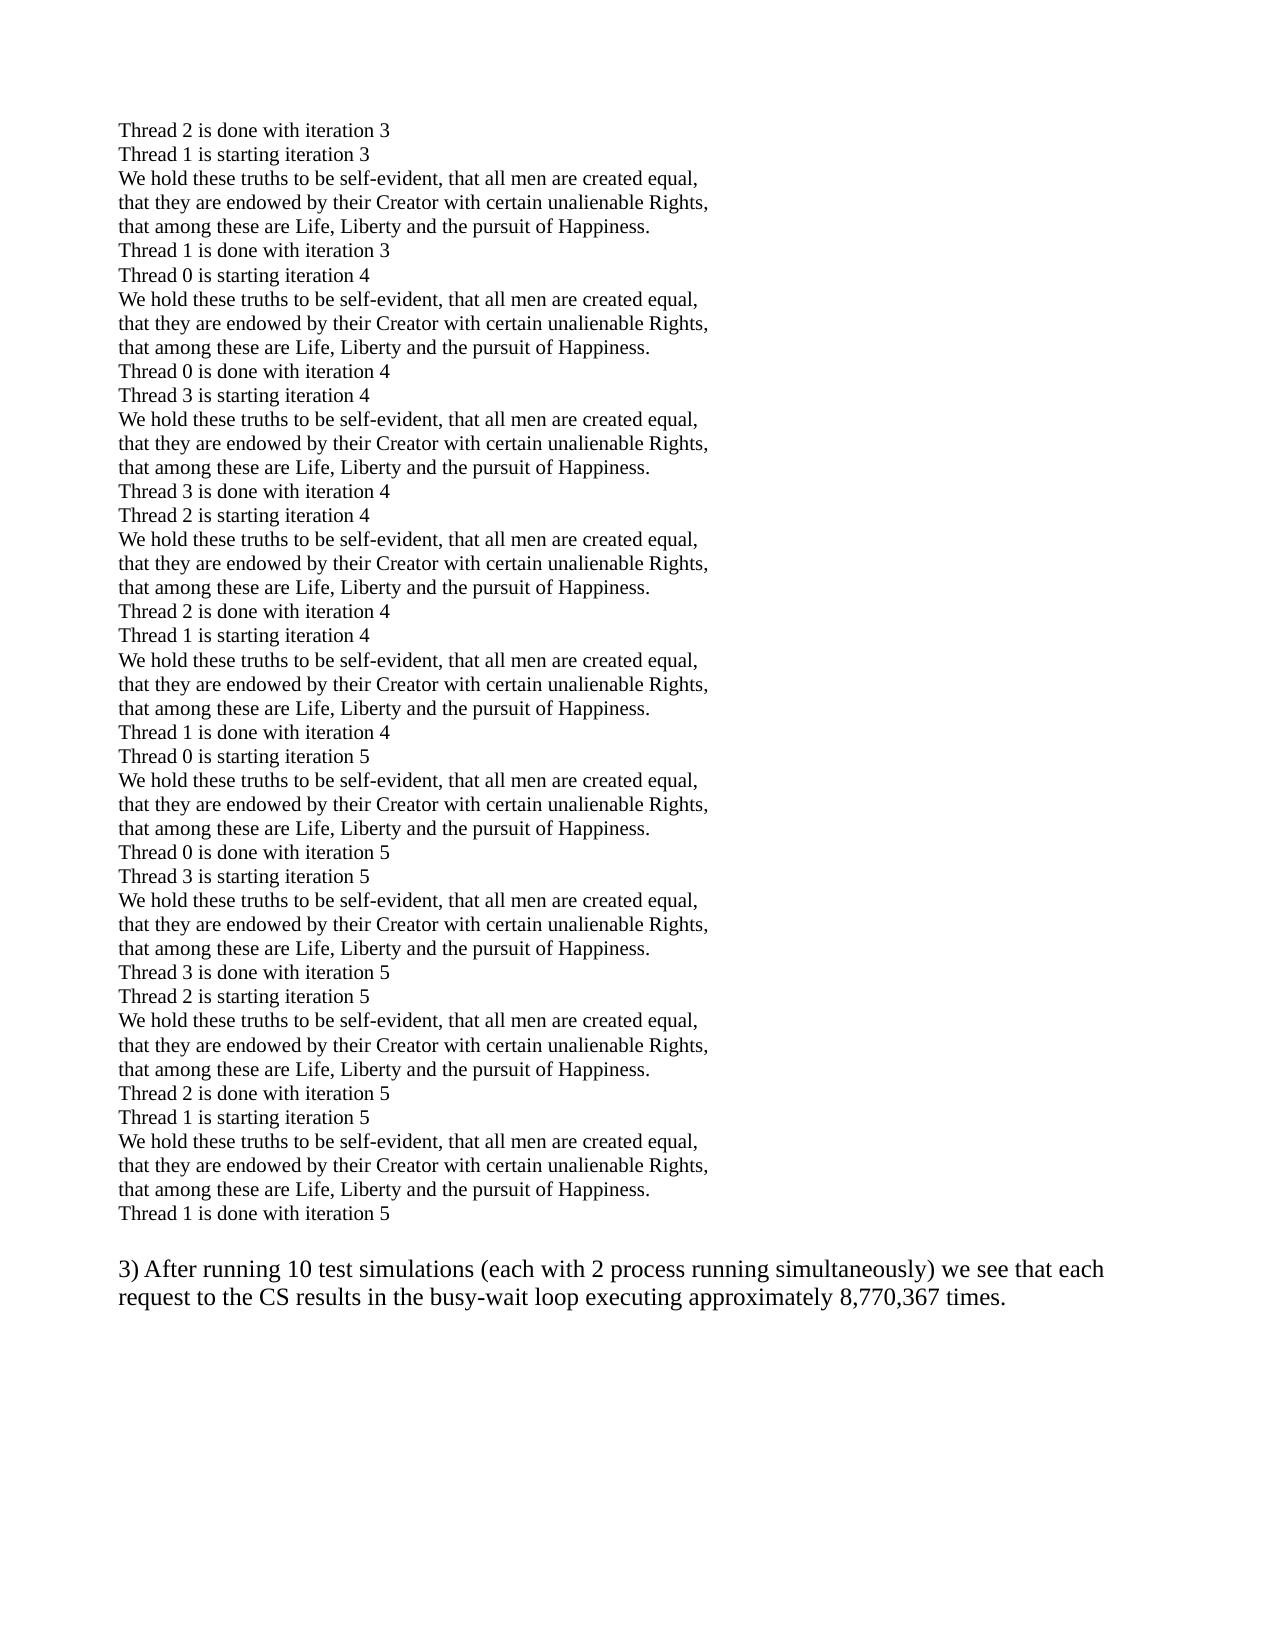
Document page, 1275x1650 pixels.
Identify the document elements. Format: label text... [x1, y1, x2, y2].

text that among these are Life, Liberty and the pursuit of Happiness. [118, 936, 1157, 960]
text Thread 1 is done with iteration 5 [118, 1201, 1157, 1225]
text Thread 1 is starting iteration 4 [118, 623, 1157, 647]
text Thread 0 is starting iteration 4 [118, 262, 1157, 287]
text Thread 3 is starting iteration 4 [118, 383, 1157, 407]
text that they are endowed by their Creator with certain unalienable Rights, [118, 1032, 1157, 1057]
text that among these are Life, Liberty and the pursuit of Happiness. [118, 696, 1157, 720]
text that among these are Life, Liberty and the pursuit of Happiness. [118, 1057, 1157, 1081]
text Thread 2 is done with iteration 3 [118, 118, 1157, 142]
text that they are endowed by their Creator with certain unalienable Rights, [118, 792, 1157, 816]
text We hold these truths to be self-evident, that all men are created equal, [118, 647, 1157, 672]
text Thread 1 is starting iteration 3 [118, 142, 1157, 166]
text 3) After running 10 test simulations (each with 2 process running simultaneously) we see that each request to the CS results in the busy-wait loop executing approximately 8,770,367 times. [118, 1254, 1157, 1311]
text Thread 2 is starting iteration 4 [118, 503, 1157, 527]
text that among these are Life, Liberty and the pursuit of Happiness. [118, 1177, 1157, 1201]
text Thread 0 is done with iteration 5 [118, 840, 1157, 864]
text that they are endowed by their Creator with certain unalienable Rights, [118, 912, 1157, 936]
text that among these are Life, Liberty and the pursuit of Happiness. [118, 335, 1157, 359]
text that they are endowed by their Creator with certain unalienable Rights, [118, 551, 1157, 575]
text Thread 0 is starting iteration 5 [118, 744, 1157, 768]
text that among these are Life, Liberty and the pursuit of Happiness. [118, 575, 1157, 599]
text We hold these truths to be self-evident, that all men are created equal, [118, 287, 1157, 311]
text Thread 2 is done with iteration 5 [118, 1081, 1157, 1105]
text Thread 2 is done with iteration 4 [118, 599, 1157, 623]
text Thread 1 is done with iteration 3 [118, 238, 1157, 262]
text We hold these truths to be self-evident, that all men are created equal, [118, 768, 1157, 792]
text We hold these truths to be self-evident, that all men are created equal, [118, 527, 1157, 551]
text Thread 1 is done with iteration 4 [118, 720, 1157, 744]
text that among these are Life, Liberty and the pursuit of Happiness. [118, 455, 1157, 479]
text We hold these truths to be self-evident, that all men are created equal, [118, 1129, 1157, 1153]
text Thread 1 is starting iteration 5 [118, 1105, 1157, 1129]
text Thread 3 is done with iteration 4 [118, 479, 1157, 503]
text We hold these truths to be self-evident, that all men are created equal, [118, 1008, 1157, 1032]
text that they are endowed by their Creator with certain unalienable Rights, [118, 1153, 1157, 1177]
text that they are endowed by their Creator with certain unalienable Rights, [118, 672, 1157, 696]
text We hold these truths to be self-evident, that all men are created equal, [118, 407, 1157, 431]
text We hold these truths to be self-evident, that all men are created equal, [118, 166, 1157, 190]
text Thread 0 is done with iteration 4 [118, 359, 1157, 383]
text Thread 3 is starting iteration 5 [118, 864, 1157, 888]
text Thread 2 is starting iteration 5 [118, 984, 1157, 1008]
text that among these are Life, Liberty and the pursuit of Happiness. [118, 214, 1157, 238]
text that they are endowed by their Creator with certain unalienable Rights, [118, 311, 1157, 335]
text We hold these truths to be self-evident, that all men are created equal, [118, 888, 1157, 912]
text that they are endowed by their Creator with certain unalienable Rights, [118, 431, 1157, 455]
text that among these are Life, Liberty and the pursuit of Happiness. [118, 816, 1157, 840]
text Thread 3 is done with iteration 5 [118, 960, 1157, 984]
text that they are endowed by their Creator with certain unalienable Rights, [118, 190, 1157, 214]
